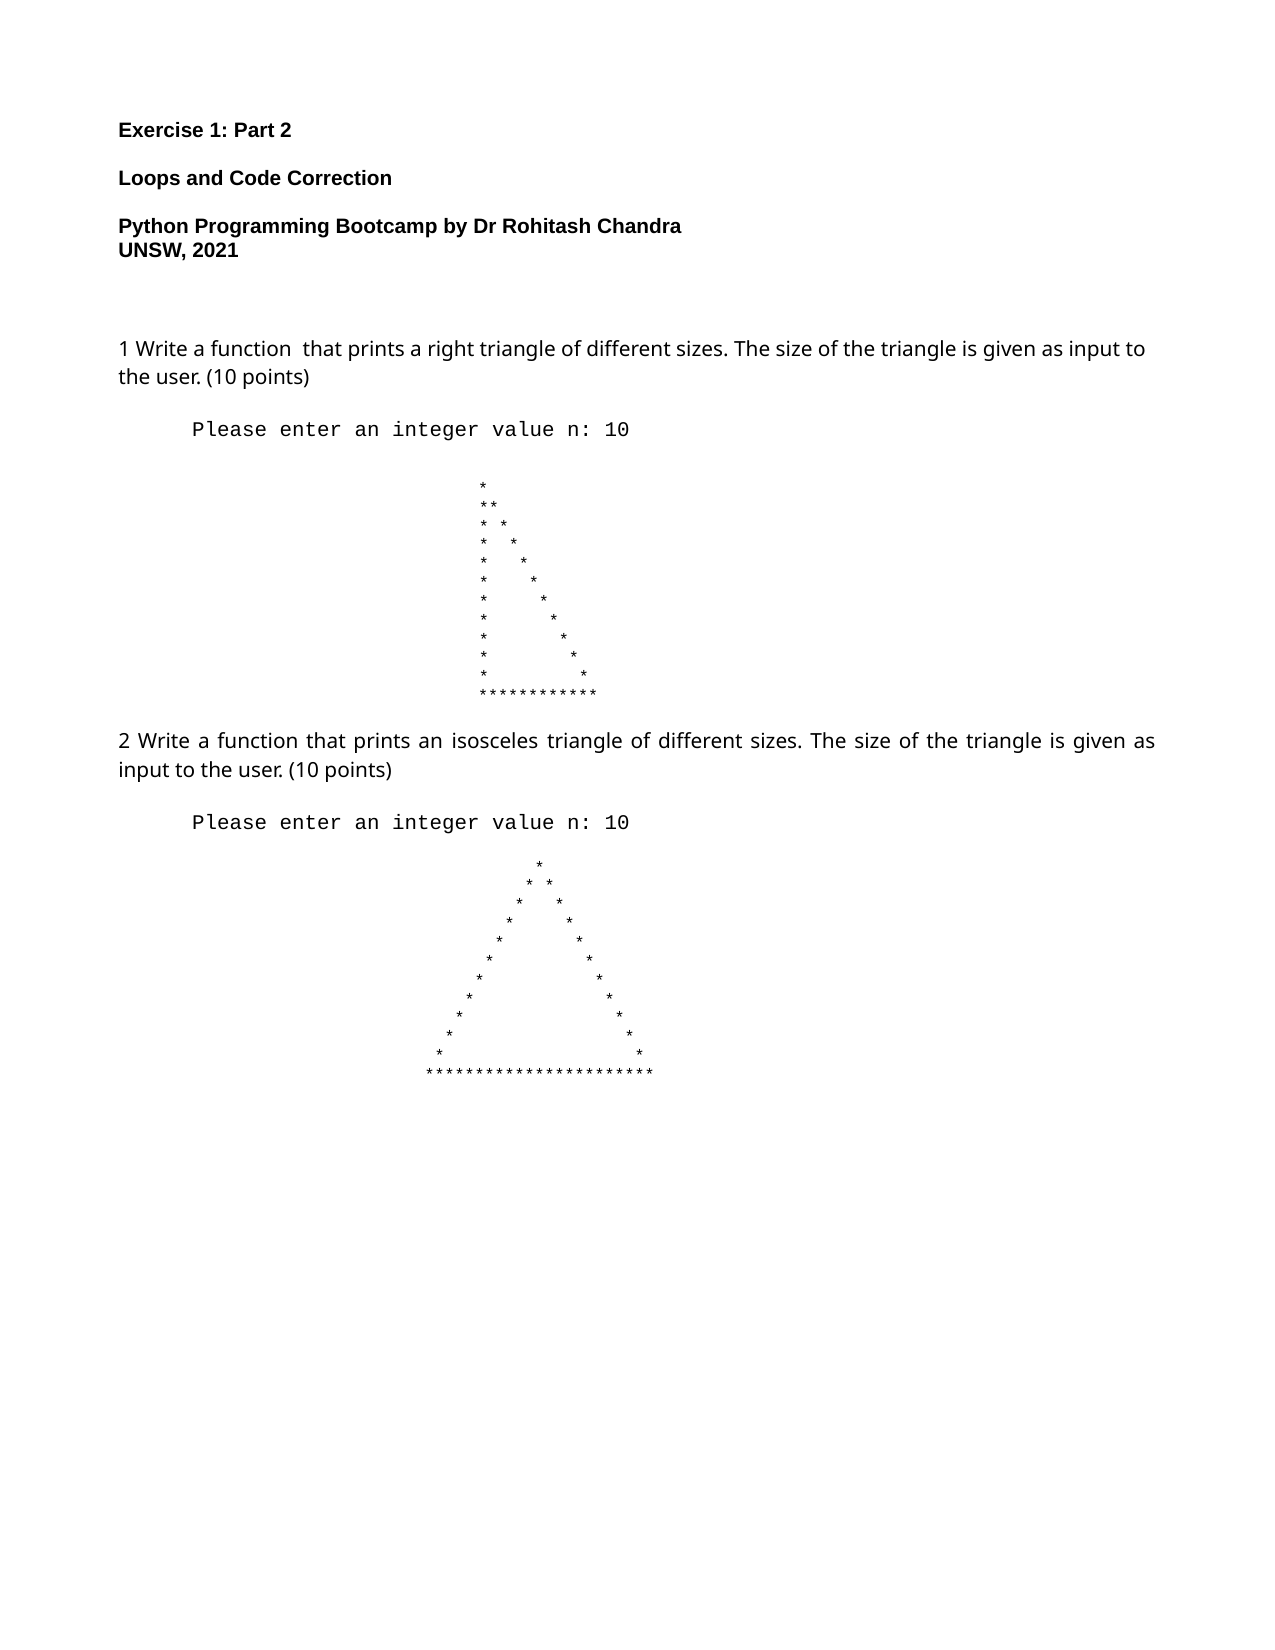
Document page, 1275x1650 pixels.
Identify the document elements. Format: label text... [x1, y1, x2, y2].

text * * [414, 916, 1157, 934]
text UNSW, 2021 [118, 238, 1157, 262]
text * * [479, 612, 1157, 631]
text Exercise 1: Part 2 [118, 118, 1157, 142]
text * * [479, 575, 1157, 593]
text * * [414, 972, 1157, 991]
text ** [479, 499, 1157, 518]
text * * [479, 537, 1157, 556]
text * * [414, 1048, 1157, 1067]
text * [468, 480, 1157, 499]
text * * [479, 631, 1157, 650]
text * * [479, 650, 1157, 669]
text ************ [468, 688, 1157, 707]
text * * [414, 991, 1157, 1010]
text * [414, 859, 1157, 878]
text Please enter an integer value n: 10 [192, 419, 1157, 443]
text * * [414, 1010, 1157, 1029]
text * * [414, 1029, 1157, 1048]
text * * [414, 878, 1157, 897]
text *********************** [414, 1067, 1157, 1085]
text Loops and Code Correction [118, 166, 1157, 190]
text Python Programming Bootcamp by Dr Rohitash Chandra [118, 214, 1157, 238]
text * * [479, 518, 1157, 537]
text * * [414, 934, 1157, 953]
text * * [479, 556, 1157, 575]
text * * [414, 953, 1157, 972]
text * * [414, 897, 1157, 916]
text 2 Write a function that prints an isosceles triangle of different sizes. The size of the triangle is given as input to the user. (10 points) [118, 726, 1157, 783]
text * * [479, 669, 1157, 688]
text 1 Write a function that prints a right triangle of different sizes. The size of the triangle is given as input to the user. (10 points) [118, 334, 1157, 391]
text Please enter an integer value n: 10 [192, 812, 1157, 836]
text * * [479, 593, 1157, 612]
